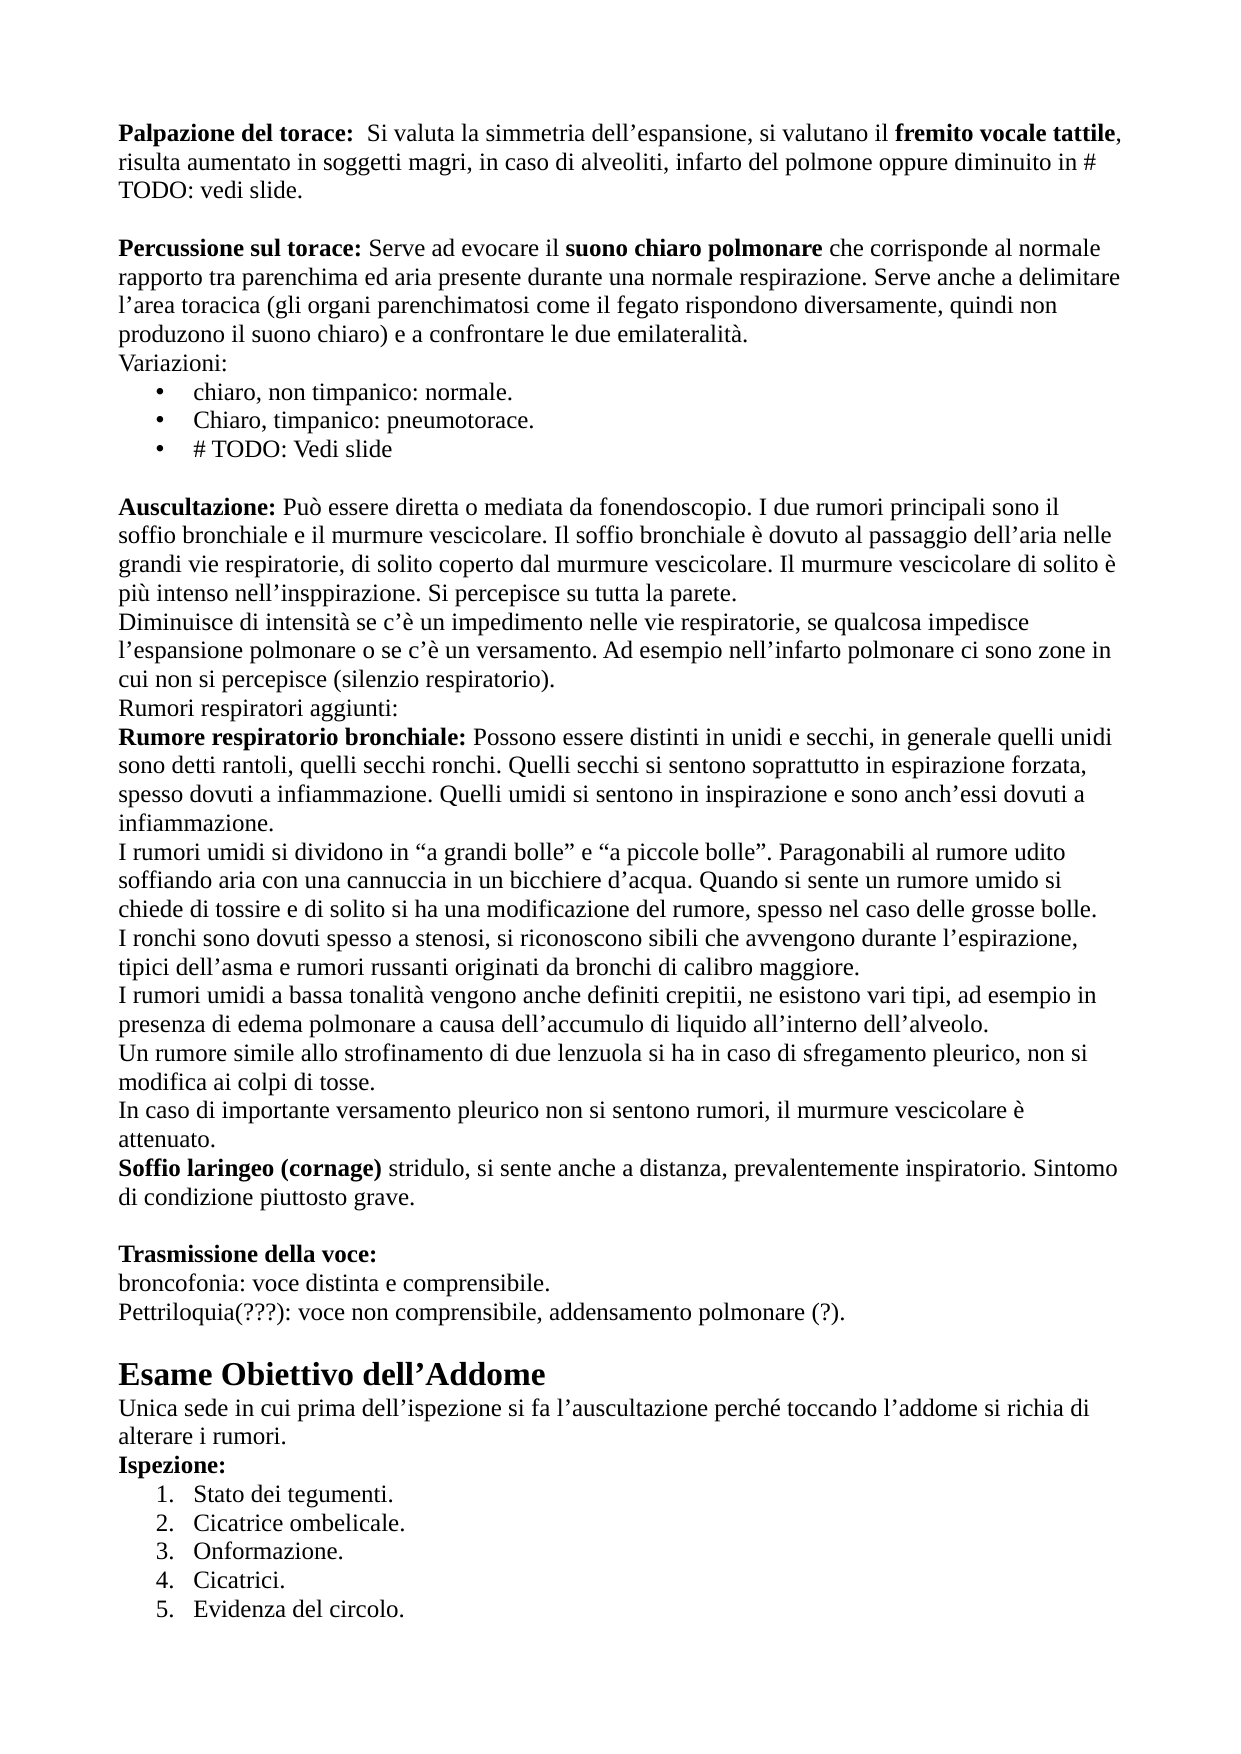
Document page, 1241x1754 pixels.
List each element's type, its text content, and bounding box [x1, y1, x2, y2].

text I rumori umidi si dividono in “a grandi bolle” e “a piccole bolle”. Paragonabili al rumore udito soffiando aria con una cannuccia in un bicchiere d’acqua. Quando si sente un rumore umido si chiede di tossire e di solito si ha una modificazione del rumore, spesso nel caso delle grosse bolle. [118, 837, 1122, 923]
text Ispezione: [118, 1450, 1122, 1479]
text Trasmissione della voce: [118, 1239, 1122, 1268]
list Evidenza del circolo. [156, 1594, 1122, 1623]
text I ronchi sono dovuti spesso a stenosi, si riconoscono sibili che avvengono durante l’espirazione, tipici dell’asma e rumori russanti originati da bronchi di calibro maggiore. [118, 923, 1122, 981]
text Auscultazione: Può essere diretta o mediata da fonendoscopio. I due rumori principali sono il soffio bronchiale e il murmure vescicolare. Il soffio bronchiale è dovuto al passaggio dell’aria nelle grandi vie respiratorie, di solito coperto dal murmure vescicolare. Il murmure vescicolare di solito è più intenso nell’insppirazione. Si percepisce su tutta la parete. [118, 492, 1122, 607]
list Onformazione. [156, 1536, 1122, 1565]
text In caso di importante versamento pleurico non si sentono rumori, il murmure vescicolare è attenuato. [118, 1096, 1122, 1153]
text Diminuisce di intensità se c’è un impedimento nelle vie respiratorie, se qualcosa impedisce l’espansione polmonare o se c’è un versamento. Ad esempio nell’infarto polmonare ci sono zone in cui non si percepisce (silenzio respiratorio). [118, 607, 1122, 693]
list # TODO: Vedi slide [156, 434, 1122, 463]
text broncofonia: voce distinta e comprensibile. [118, 1268, 1122, 1297]
text Rumori respiratori aggiunti: [118, 693, 1122, 722]
text Unica sede in cui prima dell’ispezione si fa l’auscultazione perché toccando l’addome si richia di alterare i rumori. [118, 1393, 1122, 1450]
list Chiaro, timpanico: pneumotorace. [156, 406, 1122, 434]
text Palpazione del torace: Si valuta la simmetria dell’espansione, si valutano il fremito vocale tattile, risulta aumentato in soggetti magri, in caso di alveoliti, infarto del polmone oppure diminuito in # TODO: vedi slide. [118, 118, 1122, 204]
text Rumore respiratorio bronchiale: Possono essere distinti in unidi e secchi, in generale quelli unidi sono detti rantoli, quelli secchi ronchi. Quelli secchi si sentono soprattutto in espirazione forzata, spesso dovuti a infiammazione. Quelli umidi si sentono in inspirazione e sono anch’essi dovuti a infiammazione. [118, 722, 1122, 837]
list chiaro, non timpanico: normale. [156, 377, 1122, 406]
list Cicatrici. [156, 1565, 1122, 1594]
text Esame Obiettivo dell’Addome [118, 1354, 1122, 1393]
text Soffio laringeo (cornage) stridulo, si sente anche a distanza, prevalentemente inspiratorio. Sintomo di condizione piuttosto grave. [118, 1153, 1122, 1211]
text Percussione sul torace: Serve ad evocare il suono chiaro polmonare che corrisponde al normale rapporto tra parenchima ed aria presente durante una normale respirazione. Serve anche a delimitare l’area toracica (gli organi parenchimatosi come il fegato rispondono diversamente, quindi non produzono il suono chiaro) e a confrontare le due emilateralità. [118, 233, 1122, 348]
list Cicatrice ombelicale. [156, 1508, 1122, 1536]
text Variazioni: [118, 348, 1122, 377]
text Pettriloquia(???): voce non comprensibile, addensamento polmonare (?). [118, 1297, 1122, 1326]
text Un rumore simile allo strofinamento di due lenzuola si ha in caso di sfregamento pleurico, non si modifica ai colpi di tosse. [118, 1038, 1122, 1096]
list Stato dei tegumenti. [156, 1479, 1122, 1508]
text I rumori umidi a bassa tonalità vengono anche definiti crepitii, ne esistono vari tipi, ad esempio in presenza di edema polmonare a causa dell’accumulo di liquido all’interno dell’alveolo. [118, 981, 1122, 1038]
